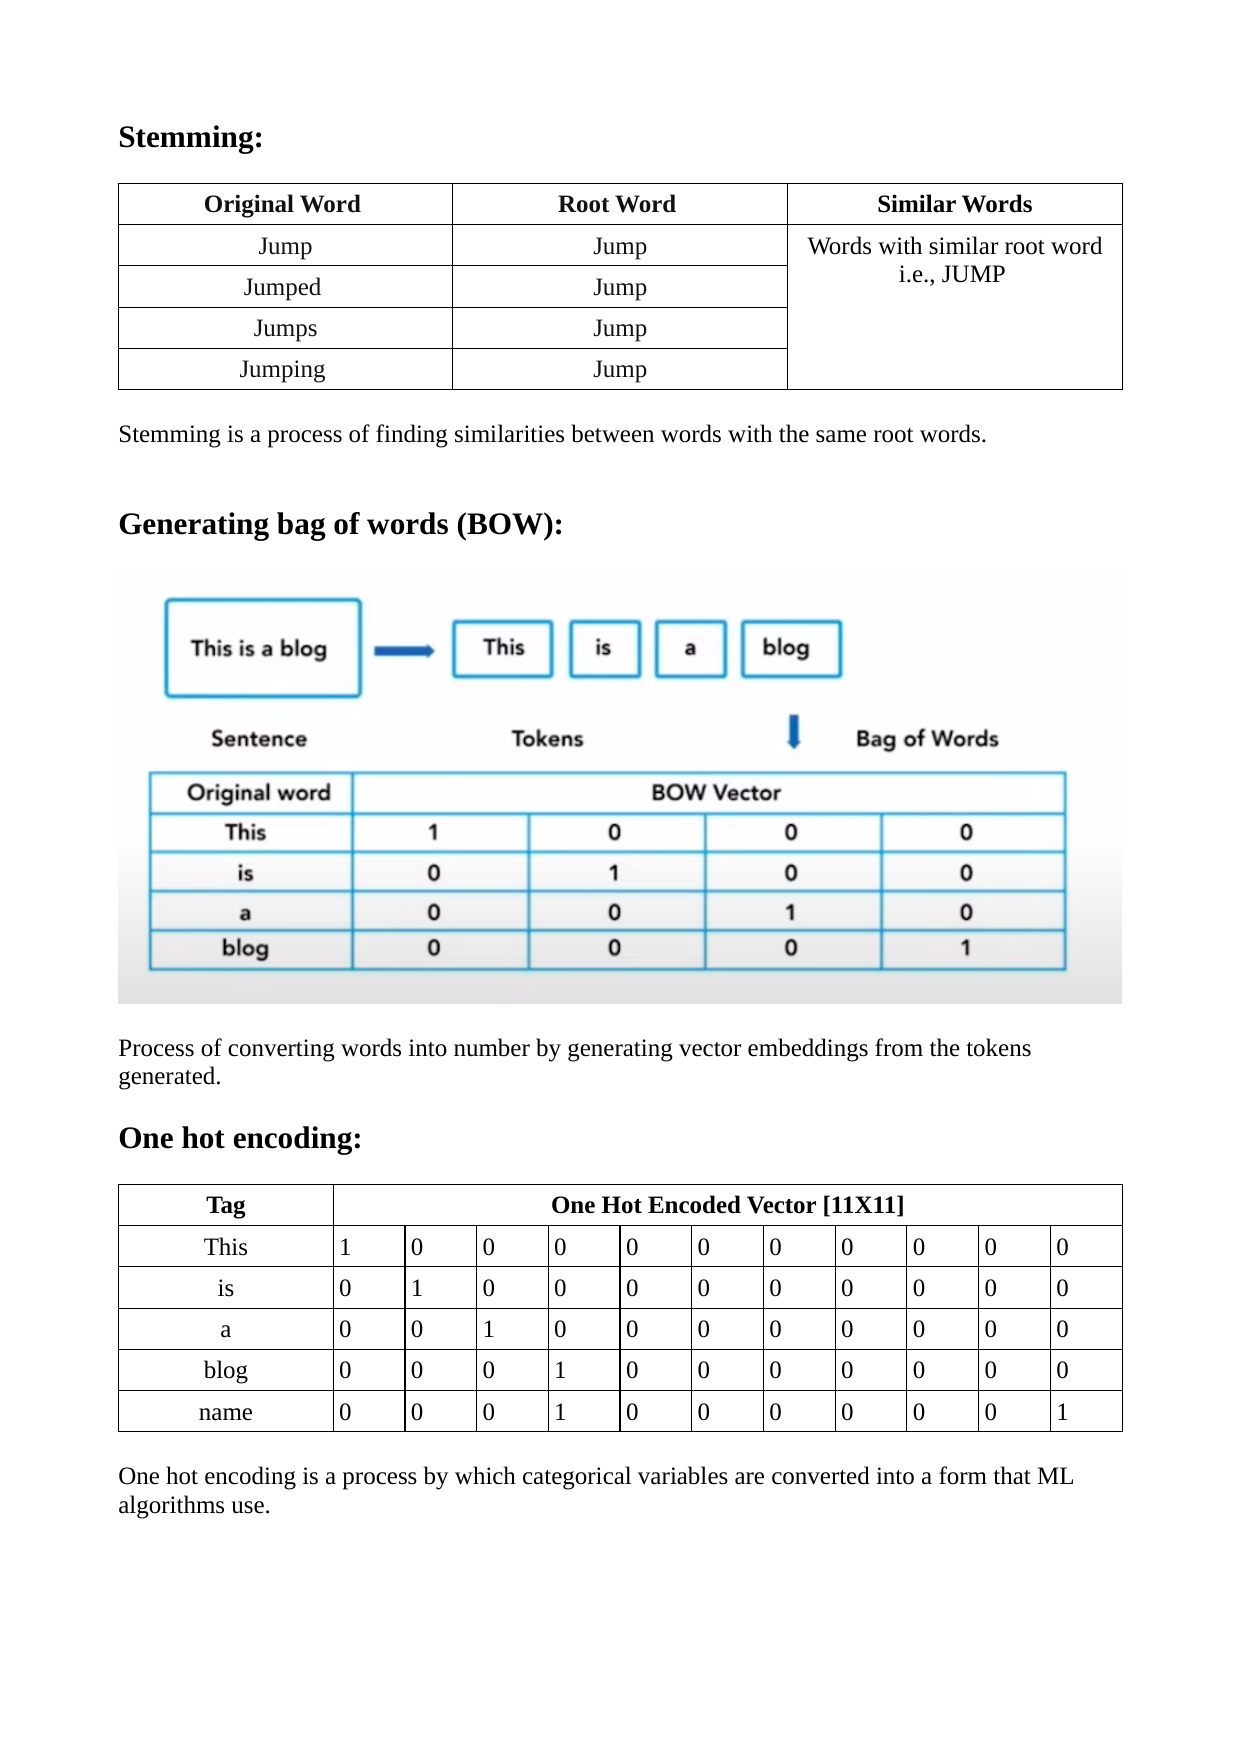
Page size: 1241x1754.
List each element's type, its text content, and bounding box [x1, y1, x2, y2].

table_cell 1 [334, 1226, 404, 1266]
table_cell 0 [1051, 1226, 1122, 1266]
table_cell 1 [1051, 1391, 1122, 1431]
table_cell 0 [907, 1309, 978, 1349]
table_cell 0 [406, 1226, 476, 1266]
table_cell 0 [692, 1309, 763, 1349]
table_cell 0 [406, 1391, 476, 1431]
table_cell is [119, 1267, 333, 1307]
table_cell 0 [692, 1226, 763, 1266]
table_header Similar Words [788, 184, 1122, 224]
table_cell 0 [979, 1267, 1050, 1307]
table_cell 1 [549, 1350, 619, 1390]
text Process of converting words into number by generating vector embeddings from the tokens generated. [118, 1033, 1122, 1090]
table_cell 0 [621, 1226, 691, 1266]
table_cell Jumps [119, 308, 452, 348]
table_cell 0 [1051, 1309, 1122, 1349]
text One hot encoding: [118, 1119, 1122, 1155]
table_cell blog [119, 1350, 333, 1390]
table_cell Jump [453, 266, 787, 307]
table_header One Hot Encoded Vector [11X11] [334, 1185, 1122, 1225]
table_cell 0 [907, 1267, 978, 1307]
table_cell 0 [836, 1391, 906, 1431]
table_cell 0 [621, 1267, 691, 1307]
table_cell 0 [334, 1391, 404, 1431]
table_cell 0 [549, 1267, 619, 1307]
table_cell 0 [692, 1391, 763, 1431]
table_header Original Word [119, 184, 452, 224]
table_cell 0 [477, 1391, 548, 1431]
table_cell 0 [621, 1391, 691, 1431]
table_cell 1 [406, 1267, 476, 1307]
text One hot encoding is a process by which categorical variables are converted into a form that ML algorithms use. [118, 1461, 1122, 1518]
table_cell 0 [764, 1309, 835, 1349]
table_cell This [119, 1226, 333, 1266]
table_cell 0 [836, 1309, 906, 1349]
text Stemming: [118, 118, 1122, 154]
table_cell 0 [764, 1350, 835, 1390]
table_header Root Word [453, 184, 787, 224]
table_cell 0 [764, 1391, 835, 1431]
table_cell 0 [1051, 1267, 1122, 1307]
table_cell 0 [406, 1350, 476, 1390]
table_cell 0 [764, 1226, 835, 1266]
table_cell 0 [477, 1267, 548, 1307]
table_cell 0 [477, 1226, 548, 1266]
table_cell 0 [907, 1350, 978, 1390]
table_cell 0 [979, 1391, 1050, 1431]
table_cell 0 [836, 1350, 906, 1390]
table_cell 0 [979, 1226, 1050, 1266]
text Stemming is a process of finding similarities between words with the same root words. [118, 419, 1122, 448]
table_cell Jump [453, 308, 787, 348]
table_cell 0 [764, 1267, 835, 1307]
picture [118, 569, 1123, 1004]
table_cell Jump [119, 225, 452, 265]
table_cell 0 [907, 1391, 978, 1431]
table_cell Jumped [119, 266, 452, 307]
table_cell 0 [907, 1226, 978, 1266]
table_cell Jumping [119, 349, 452, 389]
table_cell 0 [621, 1350, 691, 1390]
table_header Tag [119, 1185, 333, 1225]
table_cell 1 [477, 1309, 548, 1349]
table_cell 0 [549, 1226, 619, 1266]
table_cell 1 [549, 1391, 619, 1431]
table_cell 0 [979, 1309, 1050, 1349]
table_cell 0 [406, 1309, 476, 1349]
table_cell 0 [836, 1226, 906, 1266]
table_cell Words with similar root word i.e., JUMP [788, 225, 1122, 389]
text Generating bag of words (BOW): [118, 505, 1122, 541]
table_cell 0 [692, 1350, 763, 1390]
table_cell Jump [453, 225, 787, 265]
table_cell a [119, 1309, 333, 1349]
table_cell 0 [334, 1267, 404, 1307]
table_cell 0 [334, 1350, 404, 1390]
table_cell 0 [692, 1267, 763, 1307]
table_cell 0 [1051, 1350, 1122, 1390]
table_cell 0 [621, 1309, 691, 1349]
table_cell name [119, 1391, 333, 1431]
table_cell 0 [477, 1350, 548, 1390]
table_cell 0 [979, 1350, 1050, 1390]
table_cell 0 [334, 1309, 404, 1349]
table_cell Jump [453, 349, 787, 389]
table_cell 0 [836, 1267, 906, 1307]
table_cell 0 [549, 1309, 619, 1349]
